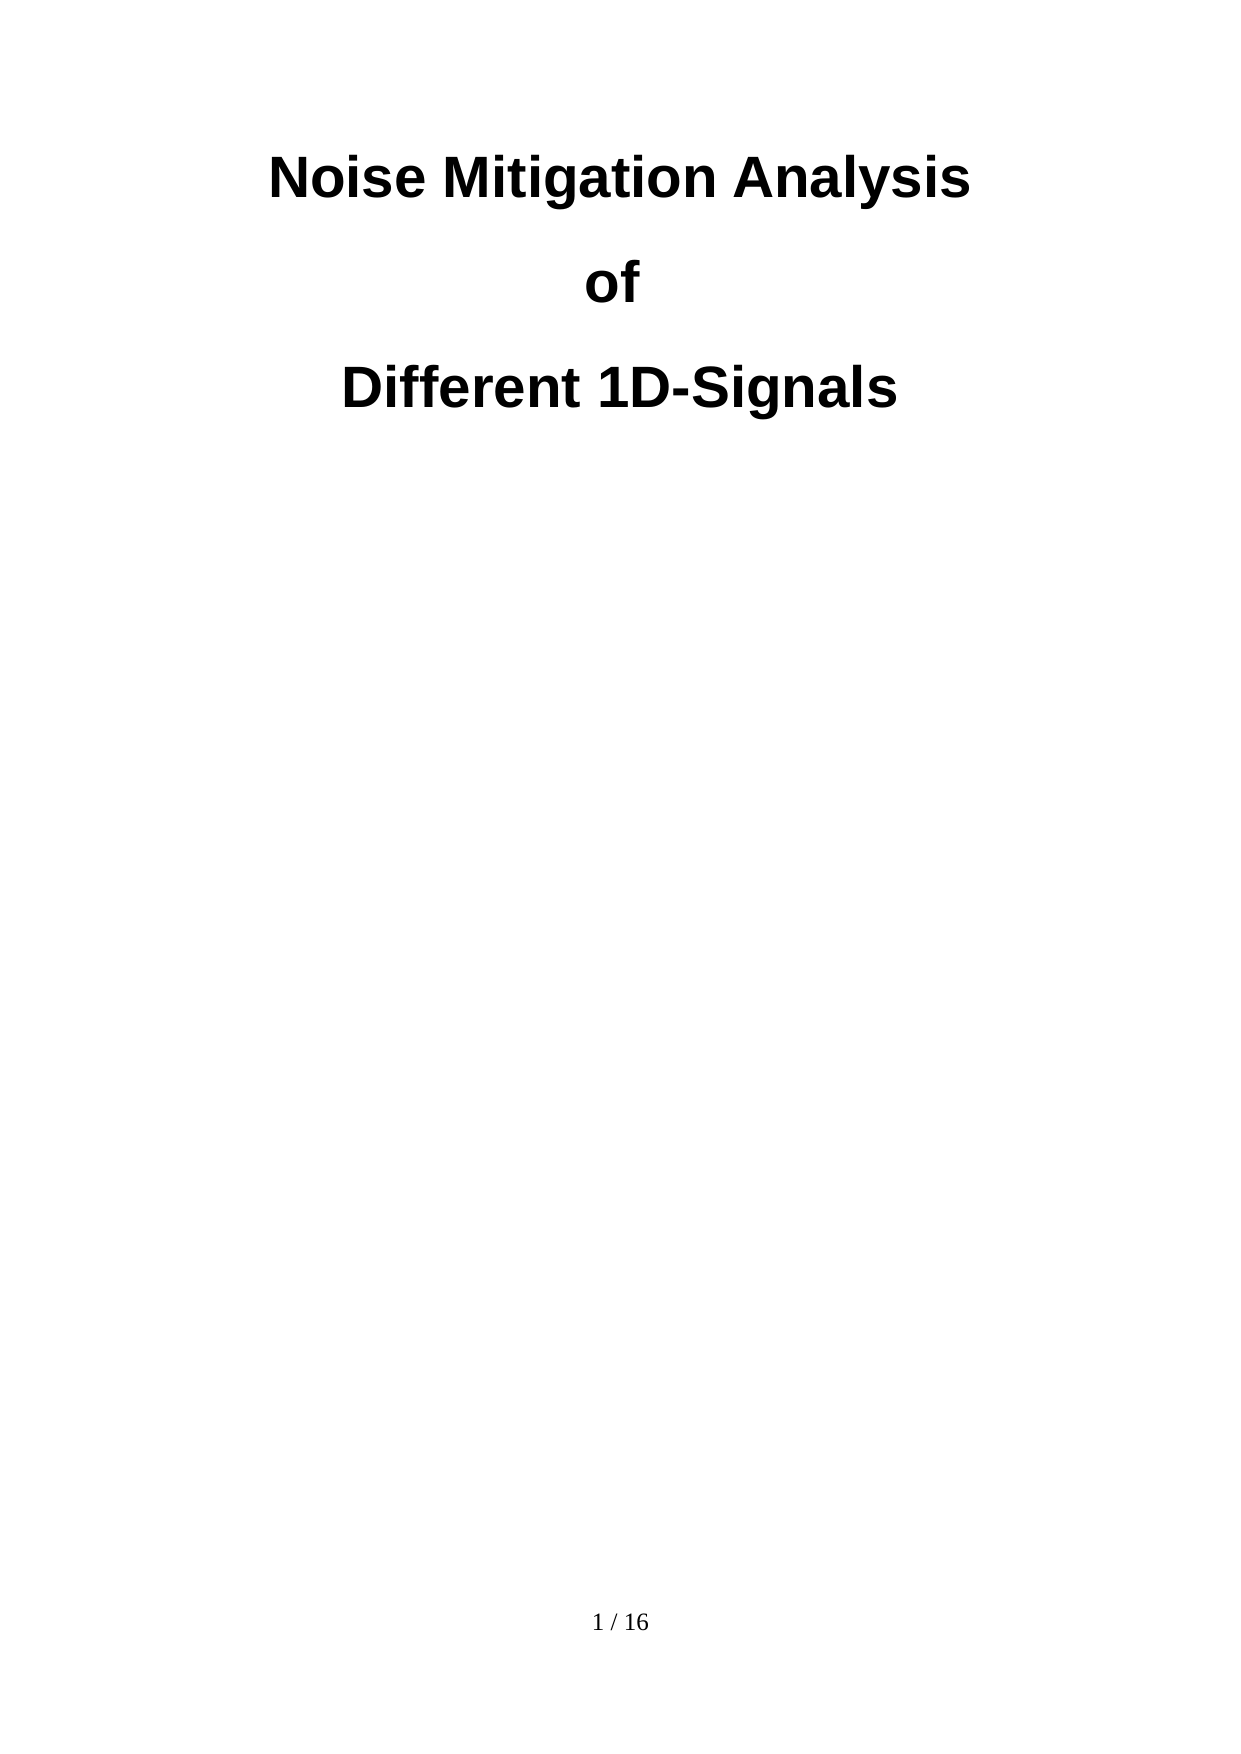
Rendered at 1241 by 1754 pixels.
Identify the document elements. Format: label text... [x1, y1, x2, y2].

title Noise Mitigation Analysis [118, 143, 1122, 210]
title of [118, 248, 1122, 315]
title Different 1D-Signals [118, 352, 1122, 419]
